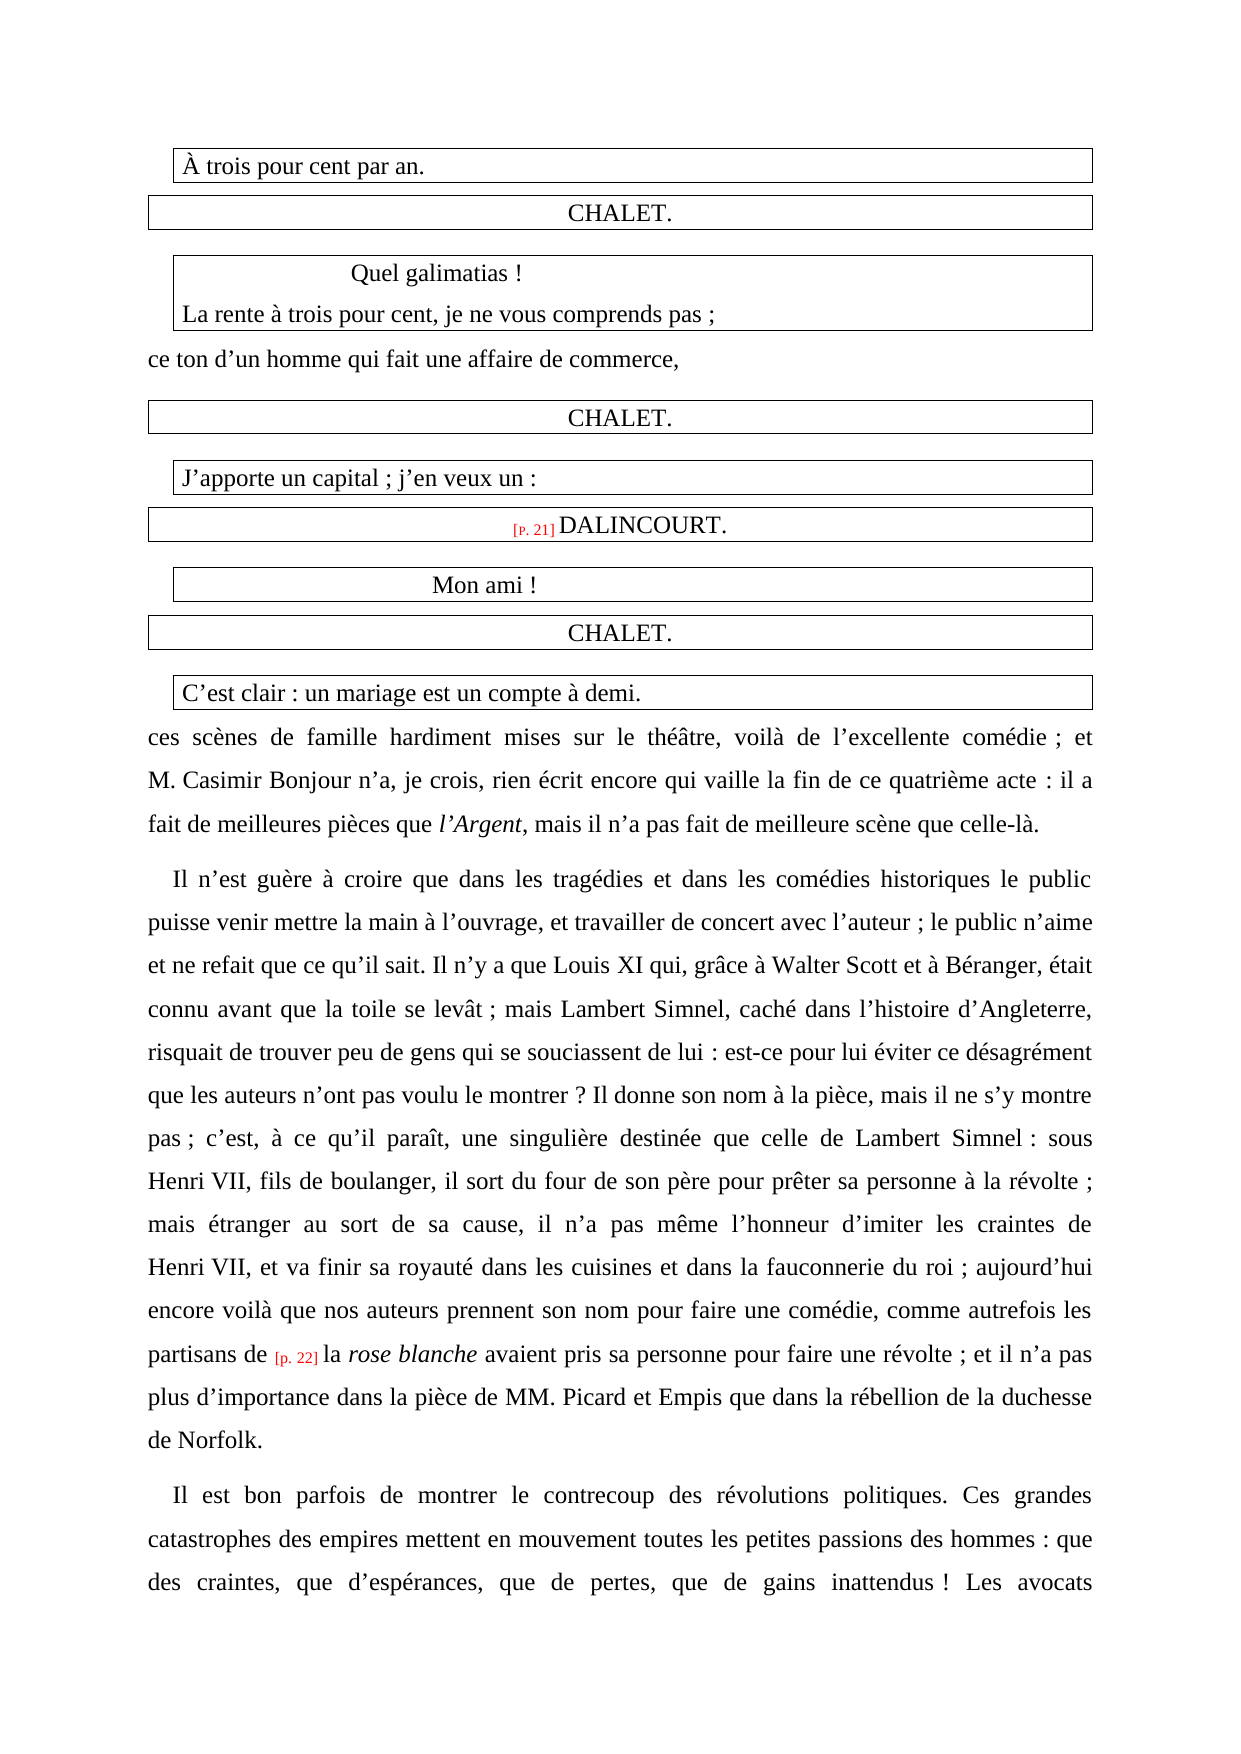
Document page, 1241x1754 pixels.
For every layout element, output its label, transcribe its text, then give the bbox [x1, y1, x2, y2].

text Quel galimatias ! [174, 256, 1092, 287]
text CHALET. [149, 616, 1092, 649]
text À trois pour cent par an. [174, 149, 1092, 182]
text Il n’est guère à croire que dans les tragédies et dans les comédies historiques le public puisse venir mettre la main à l’ouvrage, et travailler de concert avec l’auteur ; le public n’aime et ne refait que ce qu’il sait. Il n’y a que Louis XI qui, grâce à Walter Scott et à Béranger, était connu avant que la toile se levât ; mais Lambert Simnel, caché dans l’histoire d’Angleterre, risquait de trouver peu de gens qui se souciassent de lui : est-ce pour lui éviter ce désagrément que les auteurs n’ont pas voulu le montrer ? Il donne son nom à la pièce, mais il ne s’y montre pas ; c’est, à ce qu’il paraît, une singulière destinée que celle de Lambert Simnel : sous Henri VII, fils de boulanger, il sort du four de son père pour prêter sa personne à la révolte ; mais étranger au sort de sa cause, il n’a pas même l’honneur d’imiter les craintes de Henri VII, et va finir sa royauté dans les cuisines et dans la fauconnerie du roi ; aujourd’hui encore voilà que nos auteurs prennent son nom pour faire une comédie, comme autrefois les partisans de [p. 22] la rose blanche avaient pris sa personne pour faire une révolte ; et il n’a pas plus d’importance dans la pièce de MM. Picard et Empis que dans la rébellion de la duchesse de Norfolk. [148, 864, 1093, 1454]
text ces scènes de famille hardiment mises sur le théâtre, voilà de l’excellente comédie ; et M. Casimir Bonjour n’a, je crois, rien écrit encore qui vaille la fin de ce quatrième acte : il a fait de meilleures pièces que l’Argent, mais il n’a pas fait de meilleure scène que celle-là. [148, 722, 1093, 837]
text CHALET. [149, 401, 1092, 433]
text Il est bon parfois de montrer le contrecoup des révolutions politiques. Ces grandes catastrophes des empires mettent en mouvement toutes les petites passions des hommes : que des craintes, que d’espérances, que de pertes, que de gains inattendus ! Les avocats [148, 1481, 1093, 1596]
text [p. 21] DALINCOURT. [149, 508, 1092, 541]
text ce ton d’un homme qui fait une affaire de commerce, [148, 344, 1093, 373]
text CHALET. [149, 196, 1092, 229]
text C’est clair : un mariage est un compte à demi. [174, 676, 1092, 709]
text J’apporte un capital ; j’en veux un : [174, 461, 1092, 494]
text Mon ami ! [174, 568, 1092, 601]
text La rente à trois pour cent, je ne vous comprends pas ; [174, 296, 1092, 330]
